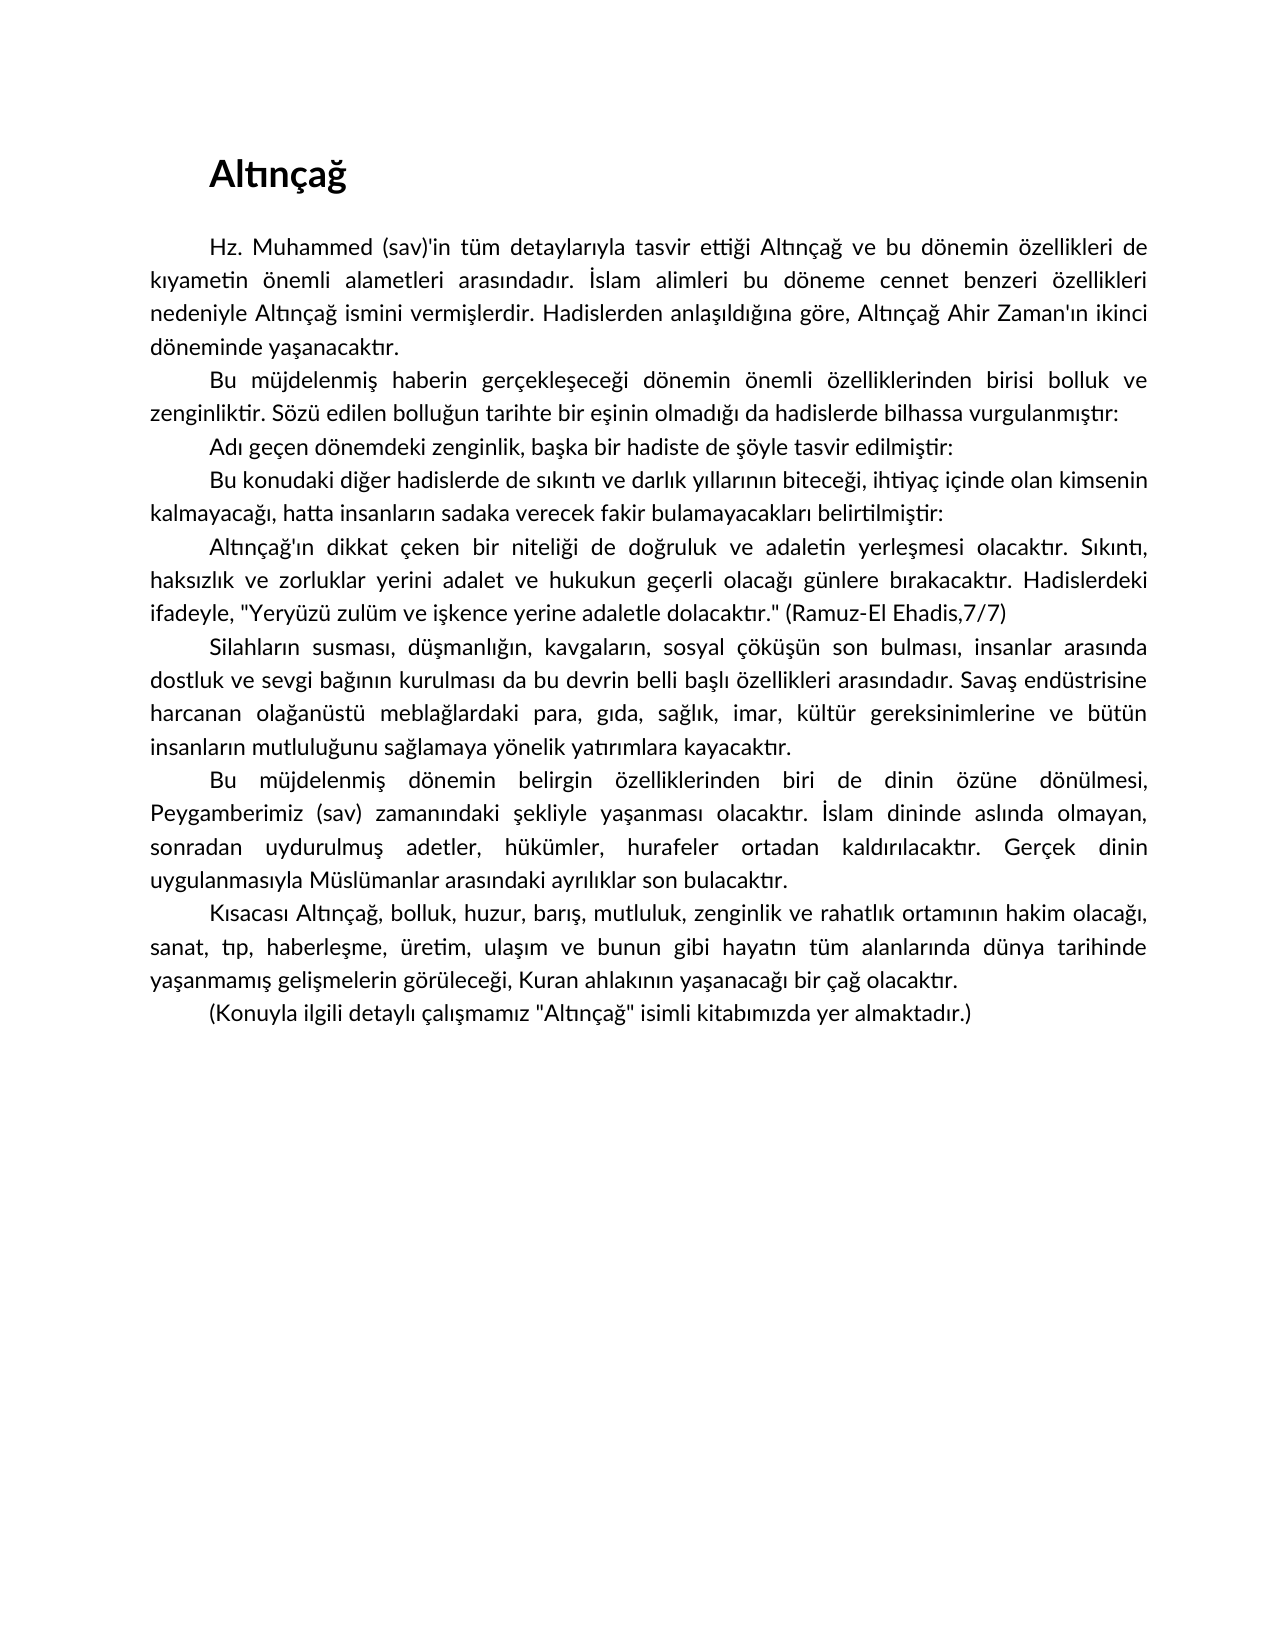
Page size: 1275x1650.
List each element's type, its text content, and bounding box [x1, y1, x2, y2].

text Silahların susması, düşmanlığın, kavgaların, sosyal çöküşün son bulması, insanlar arasında dostluk ve sevgi bağının kurulması da bu devrin belli başlı özellikleri arasındadır. Savaş endüstrisine harcanan olağanüstü meblağlardaki para, gıda, sağlık, imar, kültür gereksinimlerine ve bütün insanların mutluluğunu sağlamaya yönelik yatırımlara kayacaktır. [150, 628, 1149, 762]
text Adı geçen dönemdeki zenginlik, başka bir hadiste de şöyle tasvir edilmiştir: [150, 428, 1149, 462]
text Bu konudaki diğer hadislerde de sıkıntı ve darlık yıllarının biteceği, ihtiyaç içinde olan kimsenin kalmayacağı, hatta insanların sadaka verecek fakir bulamayacakları belirtilmiştir: [150, 462, 1149, 528]
text Kısacası Altınçağ, bolluk, huzur, barış, mutluluk, zenginlik ve rahatlık ortamının hakim olacağı, sanat, tıp, haberleşme, üretim, ulaşım ve bunun gibi hayatın tüm alanlarında dünya tarihinde yaşanmamış gelişmelerin görüleceği, Kuran ahlakının yaşanacağı bir çağ olacaktır. [150, 895, 1149, 995]
text (Konuyla ilgili detaylı çalışmamız "Altınçağ" isimli kitabımızda yer almaktadır.) [150, 995, 1149, 1028]
subtitle Altınçağ [150, 150, 1149, 195]
text Altınçağ'ın dikkat çeken bir niteliği de doğruluk ve adaletin yerleşmesi olacaktır. Sıkıntı, haksızlık ve zorluklar yerini adalet ve hukukun geçerli olacağı günlere bırakacaktır. Hadislerdeki ifadeyle, "Yeryüzü zulüm ve işkence yerine adaletle dolacaktır." (Ramuz-El Ehadis,7/7) [150, 528, 1149, 628]
text Bu müjdelenmiş haberin gerçekleşeceği dönemin önemli özelliklerinden birisi bolluk ve zenginliktir. Sözü edilen bolluğun tarihte bir eşinin olmadığı da hadislerde bilhassa vurgulanmıştır: [150, 362, 1149, 428]
text Bu müjdelenmiş dönemin belirgin özelliklerinden biri de dinin özüne dönülmesi, Peygamberimiz (sav) zamanındaki şekliyle yaşanması olacaktır. İslam dininde aslında olmayan, sonradan uydurulmuş adetler, hükümler, hurafeler ortadan kaldırılacaktır. Gerçek dinin uygulanmasıyla Müslümanlar arasındaki ayrılıklar son bulacaktır. [150, 762, 1149, 895]
text Hz. Muhammed (sav)'in tüm detaylarıyla tasvir ettiği Altınçağ ve bu dönemin özellikleri de kıyametin önemli alametleri arasındadır. İslam alimleri bu döneme cennet benzeri özellikleri nedeniyle Altınçağ ismini vermişlerdir. Hadislerden anlaşıldığına göre, Altınçağ Ahir Zaman'ın ikinci döneminde yaşanacaktır. [150, 228, 1149, 362]
